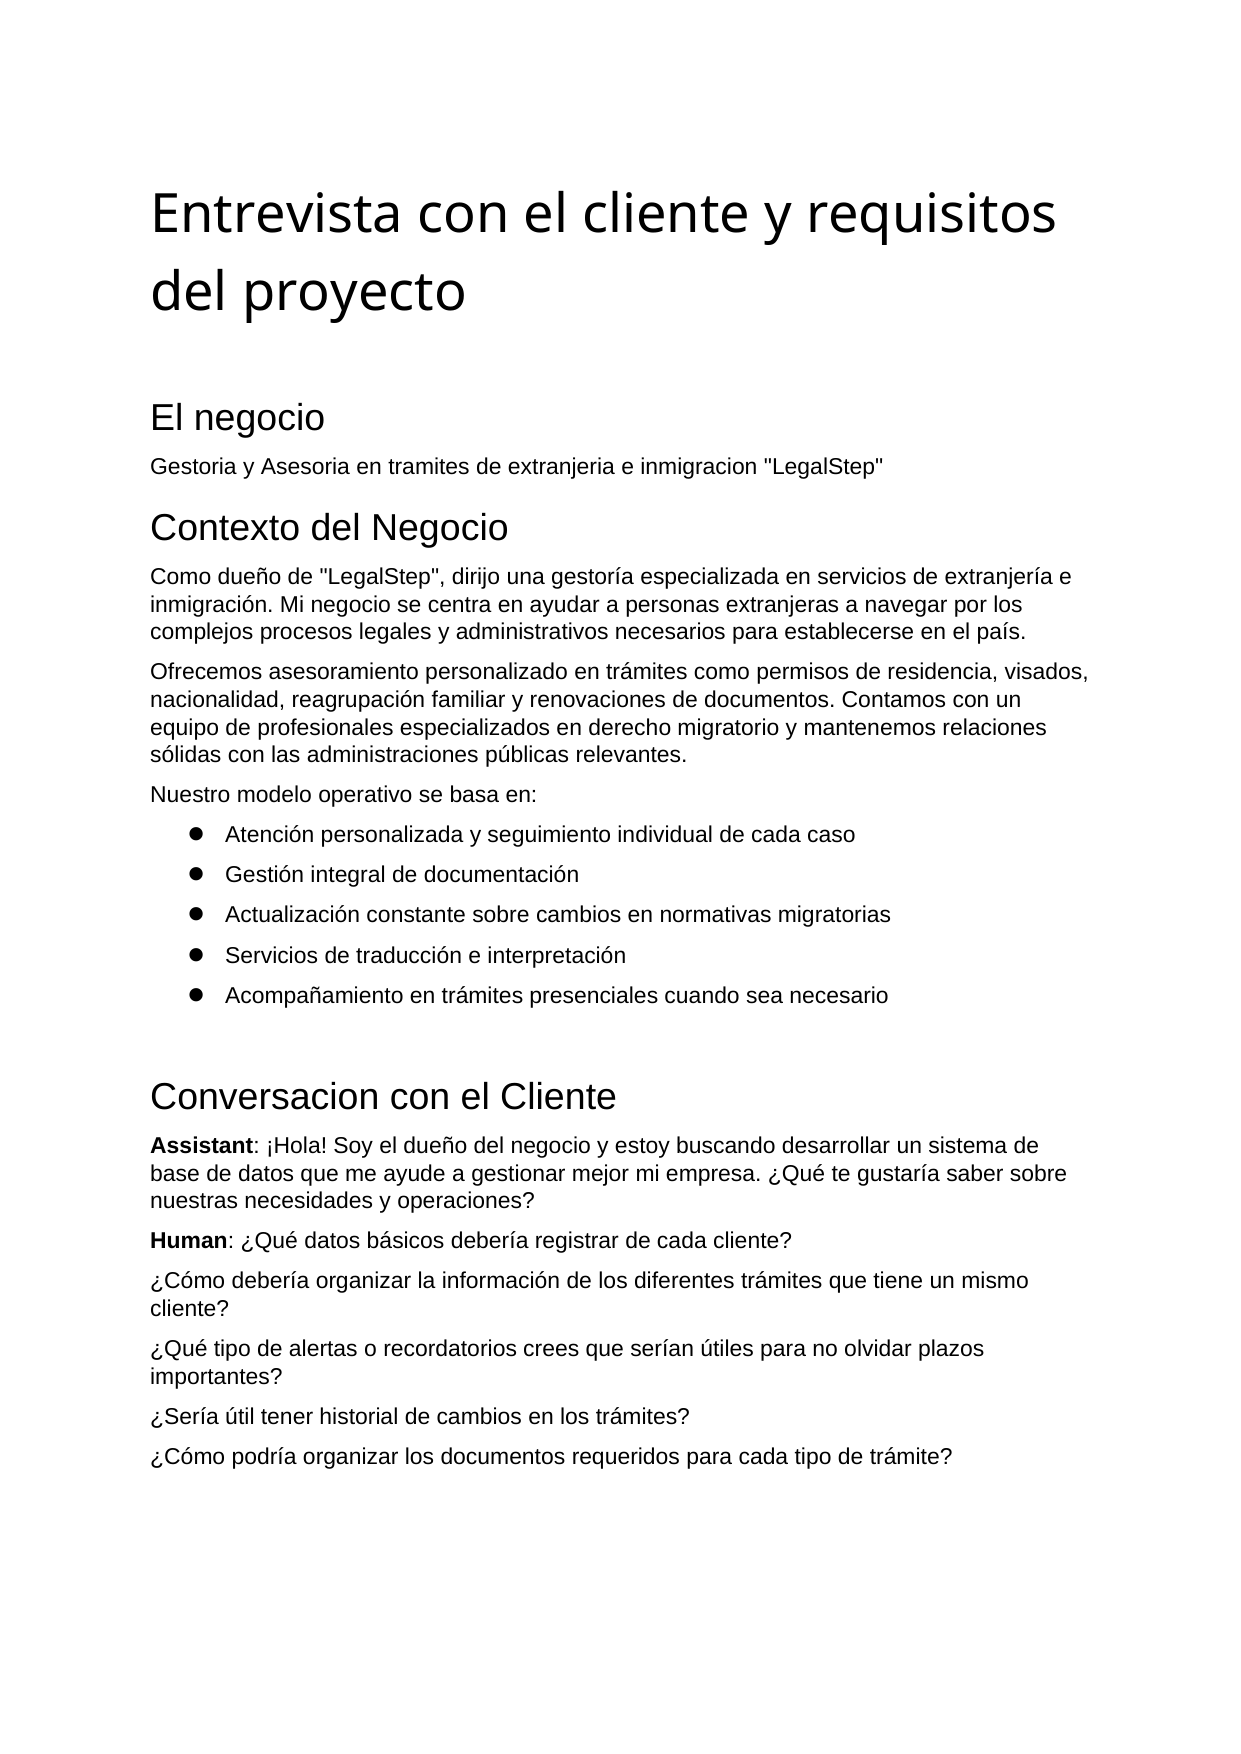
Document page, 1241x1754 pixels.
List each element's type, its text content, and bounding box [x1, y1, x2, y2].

text Assistant: ¡Hola! Soy el dueño del negocio y estoy buscando desarrollar un sistema de base de datos que me ayude a gestionar mejor mi empresa. ¿Qué te gustaría saber sobre nuestras necesidades y operaciones? [150, 1132, 1090, 1214]
text ¿Cómo podría organizar los documentos requeridos para cada tipo de trámite? [150, 1443, 1090, 1469]
list Actualización constante sobre cambios en normativas migratorias [187, 901, 1090, 928]
list Servicios de traducción e interpretación [187, 942, 1090, 968]
subtitle El negocio [150, 395, 1090, 438]
subtitle Contexto del Negocio [150, 505, 1090, 548]
text Nuestro modelo operativo se basa en: [150, 781, 1090, 807]
text ¿Cómo debería organizar la información de los diferentes trámites que tiene un mismo cliente? [150, 1267, 1090, 1321]
list Acompañamiento en trámites presenciales cuando sea necesario [187, 982, 1090, 1008]
text ¿Sería útil tener historial de cambios en los trámites? [150, 1403, 1090, 1429]
list Atención personalizada y seguimiento individual de cada caso [187, 821, 1090, 848]
text Human: ¿Qué datos básicos debería registrar de cada cliente? [150, 1227, 1090, 1254]
subtitle Conversacion con el Cliente [150, 1074, 1090, 1117]
text Gestoria y Asesoria en tramites de extranjeria e inmigracion "LegalStep" [150, 453, 1090, 479]
text Ofrecemos asesoramiento personalizado en trámites como permisos de residencia, visados, nacionalidad, reagrupación familiar y renovaciones de documentos. Contamos con un equipo de profesionales especializados en derecho migratorio y mantenemos relaciones sólidas con las administraciones públicas relevantes. [150, 658, 1090, 767]
text Como dueño de "LegalStep", dirijo una gestoría especializada en servicios de extranjería e inmigración. Mi negocio se centra en ayudar a personas extranjeras a navegar por los complejos procesos legales y administrativos necesarios para establecerse en el país. [150, 563, 1090, 644]
text ¿Qué tipo de alertas o recordatorios crees que serían útiles para no olvidar plazos importantes? [150, 1335, 1090, 1389]
list Gestión integral de documentación [187, 861, 1090, 888]
title Entrevista con el cliente y requisitos del proyecto [150, 175, 1090, 326]
